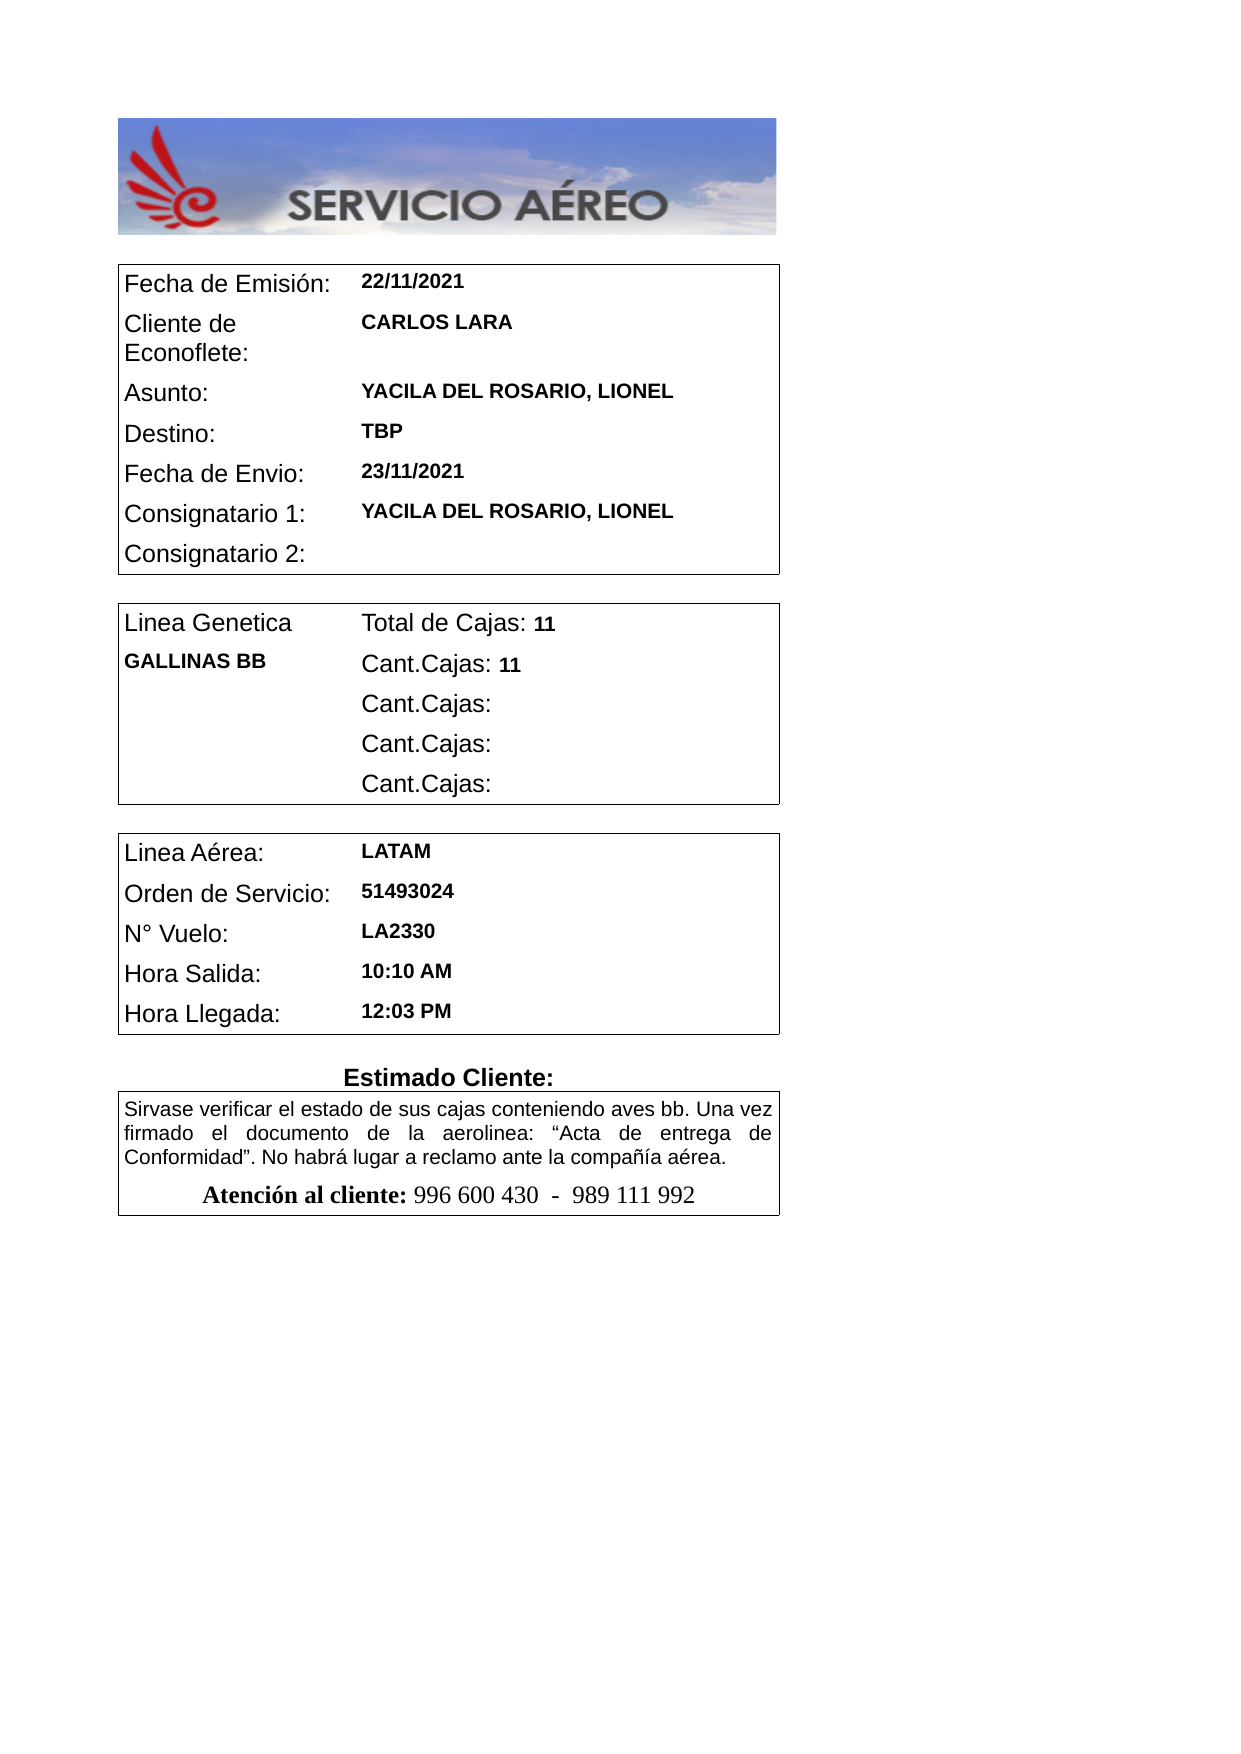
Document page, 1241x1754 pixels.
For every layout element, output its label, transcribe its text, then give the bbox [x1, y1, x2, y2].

table_cell YACILA DEL ROSARIO, LIONEL [356, 373, 779, 413]
picture [118, 118, 777, 235]
table_cell Linea Genetica [119, 604, 356, 643]
table_cell [119, 683, 356, 723]
table_cell 10:10 AM [356, 953, 779, 993]
table_cell Cant.Cajas: 11 [356, 643, 779, 683]
table_cell [118, 805, 356, 833]
table_cell Linea Aérea: [119, 834, 356, 873]
table_cell Hora Llegada: [119, 994, 356, 1034]
table_cell Fecha de Envio: [119, 453, 356, 493]
table_cell [119, 723, 356, 763]
table_cell 12:03 PM [356, 994, 779, 1034]
table_cell Consignatario 1: [119, 493, 356, 533]
table_cell 51493024 [356, 873, 779, 913]
table_cell Cant.Cajas: [356, 683, 779, 723]
table_cell [356, 534, 779, 574]
table_cell YACILA DEL ROSARIO, LIONEL [356, 493, 779, 533]
table_cell Hora Salida: [119, 953, 356, 993]
table_cell N° Vuelo: [119, 913, 356, 953]
table_header 22/11/2021 [356, 265, 779, 304]
table_cell GALLINAS BB [119, 643, 356, 683]
table_cell 23/11/2021 [356, 453, 779, 493]
table_cell Consignatario 2: [119, 534, 356, 574]
table_cell [118, 575, 356, 603]
table_cell Asunto: [119, 373, 356, 413]
table_cell Total de Cajas: 11 [356, 604, 779, 643]
table_cell Cant.Cajas: [356, 764, 779, 804]
table_cell Sirvase verificar el estado de sus cajas conteniendo aves bb. Una vez firmado el documento de la aerolinea: “Acta de entrega de Conformidad”. No habrá lugar a reclamo ante la compañía aérea. [119, 1092, 779, 1175]
table_header Fecha de Emisión: [119, 265, 356, 304]
table_cell Cant.Cajas: [356, 723, 779, 763]
table_cell [119, 764, 356, 804]
table_cell [356, 575, 779, 603]
table_cell [356, 805, 779, 833]
table_cell Cliente de Econoflete: [119, 304, 356, 373]
table_cell Atención al cliente: 996 600 430 - 989 111 992 [119, 1175, 779, 1215]
table_cell Destino: [119, 413, 356, 453]
table_cell Estimado Cliente: [118, 1035, 779, 1091]
table_cell LA2330 [356, 913, 779, 953]
table_cell CARLOS LARA [356, 304, 779, 373]
table_cell TBP [356, 413, 779, 453]
table_cell Orden de Servicio: [119, 873, 356, 913]
table_cell LATAM [356, 834, 779, 873]
